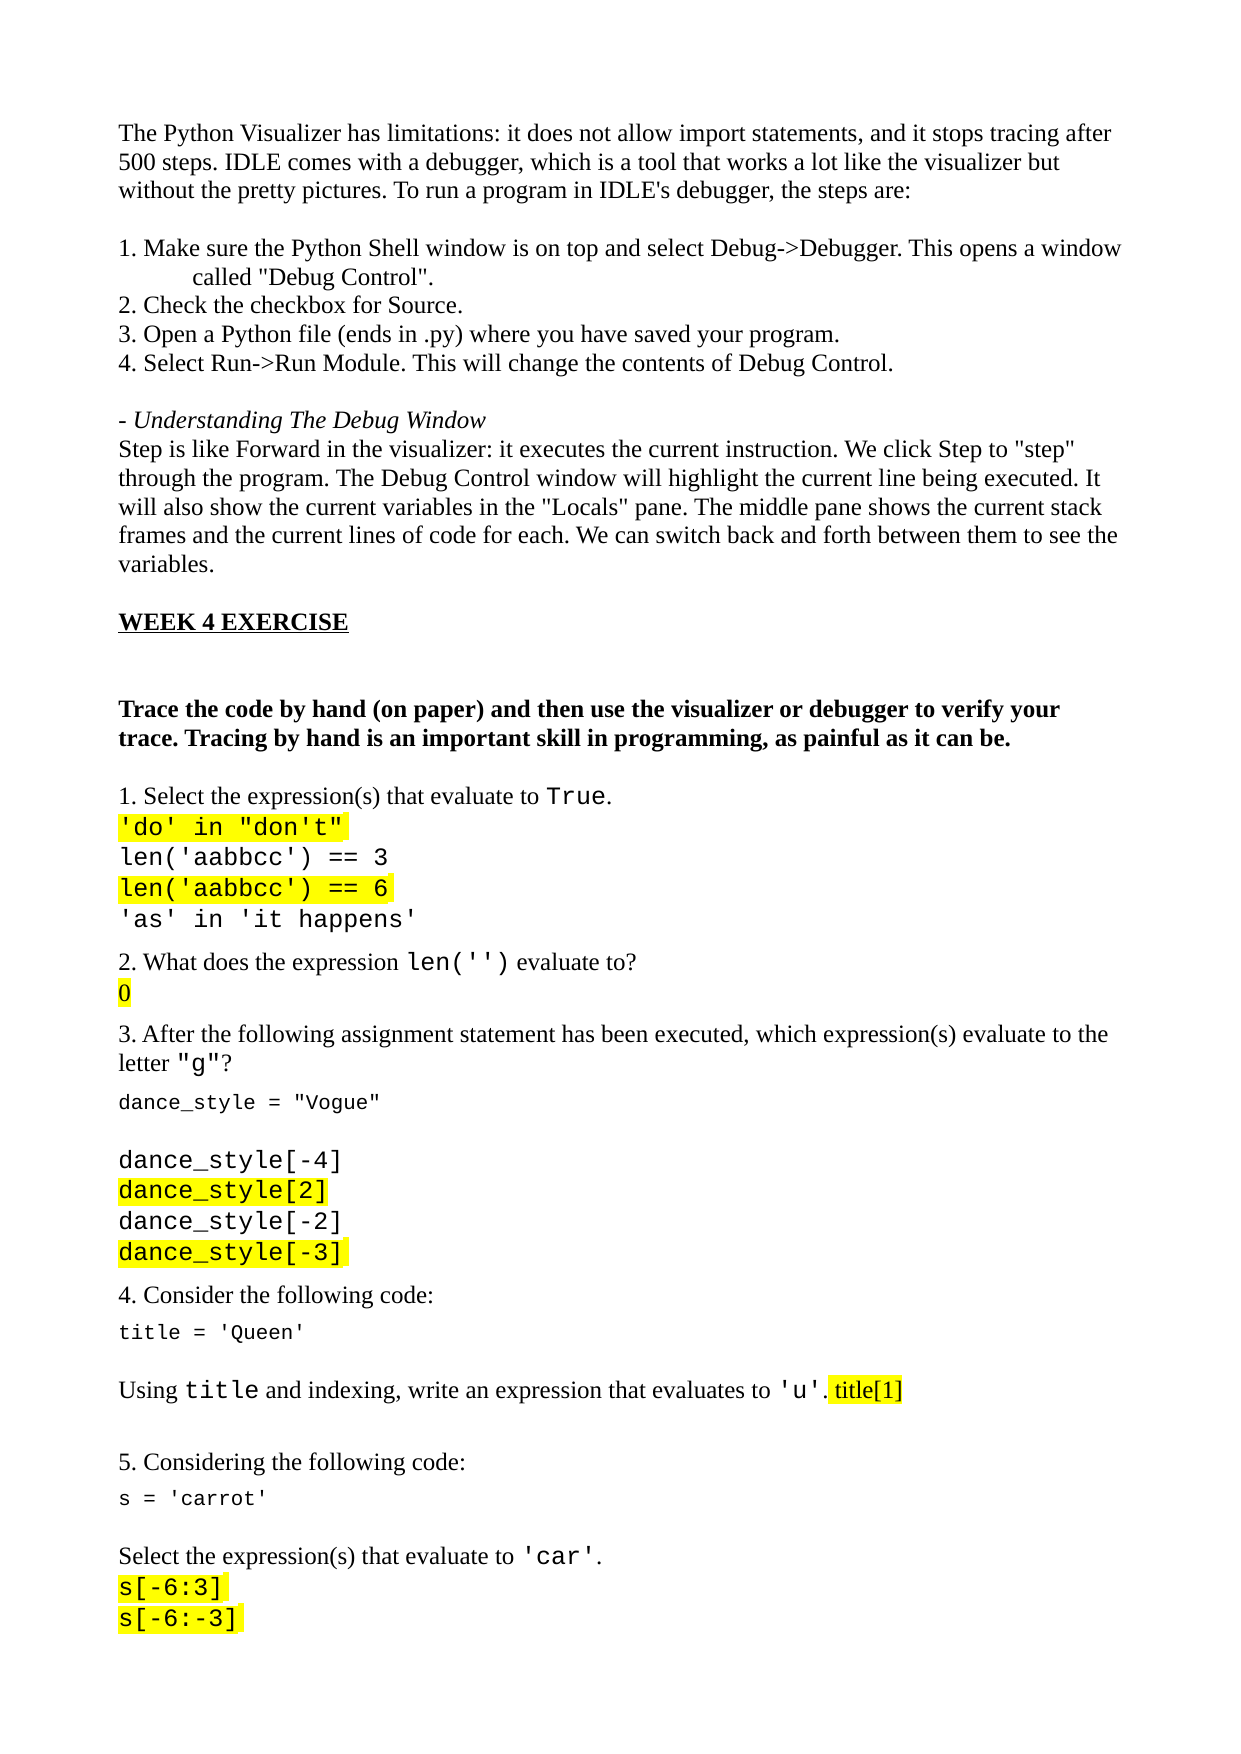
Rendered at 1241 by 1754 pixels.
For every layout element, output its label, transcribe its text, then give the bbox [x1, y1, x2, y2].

text 'as' in 'it happens' [118, 904, 1122, 935]
text - Understanding The Debug Window [118, 406, 1122, 434]
text dance_style = "Vogue" [118, 1092, 1122, 1115]
text 3. After the following assignment statement has been executed, which expression(s) evaluate to the letter "g"? [118, 1019, 1122, 1079]
text 2. What does the expression len('') evaluate to? 0 [118, 947, 1122, 1007]
text 3. Open a Python file (ends in .py) where you have saved your program. [118, 319, 1122, 348]
text s[-6:-3] [118, 1603, 1122, 1634]
text s[-6:3] [118, 1572, 1122, 1603]
text len('aabbcc') == 3 [118, 842, 1122, 873]
text dance_style[-2] [118, 1206, 1122, 1237]
text Using title and indexing, write an expression that evaluates to 'u'. title[1] [118, 1375, 1122, 1406]
text dance_style[2] [118, 1176, 1122, 1206]
text len('aabbcc') == 6 [118, 873, 1122, 904]
text 5. Considering the following code: [118, 1447, 1122, 1476]
text dance_style[-3] [118, 1237, 1122, 1268]
text title = 'Queen' [118, 1322, 1122, 1346]
text 2. Check the checkbox for Source. [118, 291, 1122, 319]
text 1. Select the expression(s) that evaluate to True. [118, 781, 1122, 812]
text dance_style[-4] [118, 1145, 1122, 1176]
text WEEK 4 EXERCISE [118, 607, 1122, 636]
text Step is like Forward in the visualizer: it executes the current instruction. We click Step to "step" through the program. The Debug Control window will highlight the current line being executed. It will also show the current variables in the "Locals" pane. The middle pane shows the current stack frames and the current lines of code for each. We can switch back and forth between them to see the variables. [118, 434, 1122, 578]
text The Python Visualizer has limitations: it does not allow import statements, and it stops tracing after 500 steps. IDLE comes with a debugger, which is a tool that works a lot like the visualizer but without the pretty pictures. To run a program in IDLE's debugger, the steps are: [118, 118, 1122, 204]
text 4. Select Run->Run Module. This will change the contents of Debug Control. [118, 348, 1122, 377]
text Select the expression(s) that evaluate to 'car'. [118, 1541, 1122, 1572]
text 1. Make sure the Python Shell window is on top and select Debug->Debugger. This opens a window called "Debug Control". [118, 233, 1122, 291]
text s = 'carrot' [118, 1488, 1122, 1512]
text Trace the code by hand (on paper) and then use the visualizer or debugger to verify your trace. Tracing by hand is an important skill in programming, as painful as it can be. [118, 694, 1122, 751]
text 4. Consider the following code: [118, 1281, 1122, 1309]
text 'do' in "don't" [118, 812, 1122, 842]
